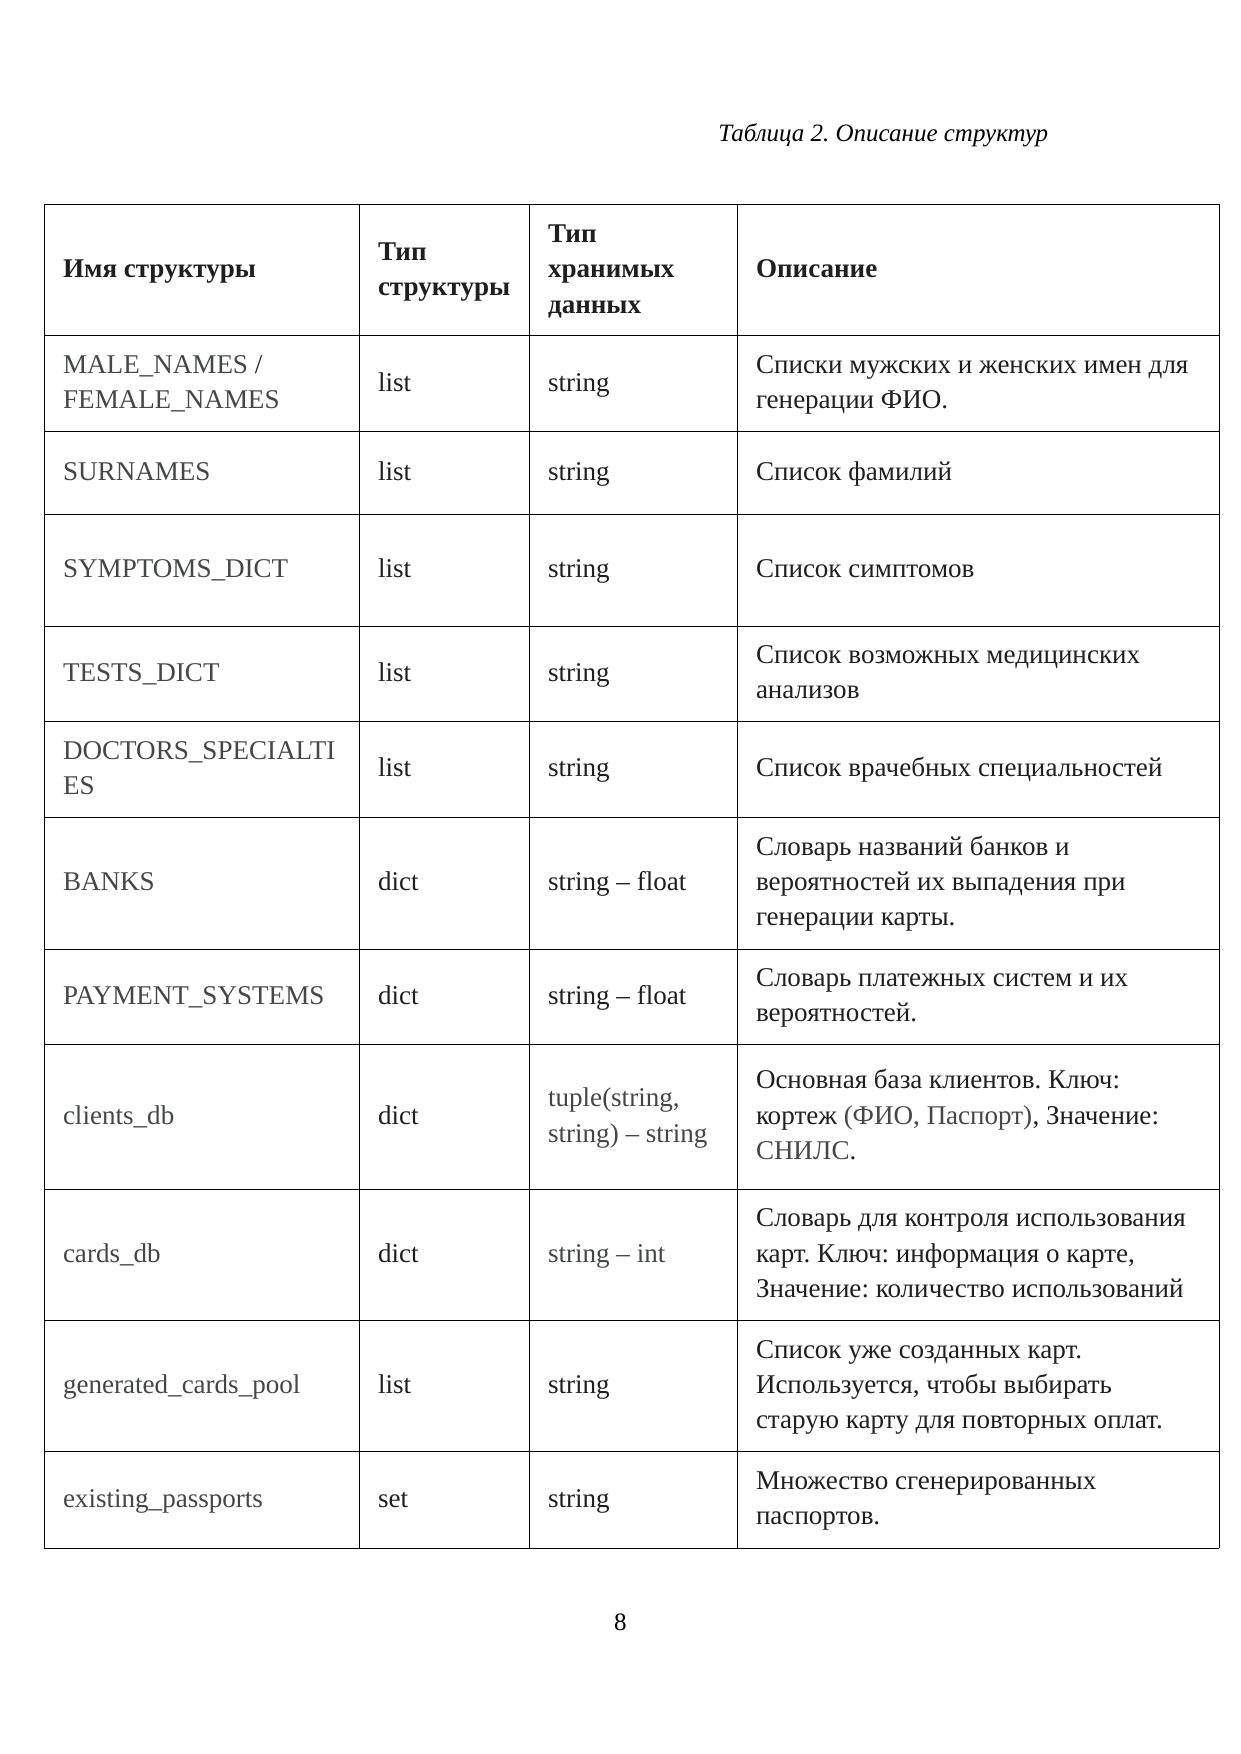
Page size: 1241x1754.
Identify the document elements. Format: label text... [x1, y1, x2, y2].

table_cell dict [360, 1190, 529, 1320]
table_cell dict [360, 950, 529, 1044]
table_cell list [360, 627, 529, 721]
table_cell MALE_NAMES / FEMALE_NAMES [45, 336, 359, 431]
table_cell dict [360, 1045, 529, 1189]
table_cell Словарь названий банков и вероятностей их выпадения при генерации карты. [738, 818, 1219, 948]
table_cell string [530, 722, 737, 817]
table_cell list [360, 1321, 529, 1451]
table_cell Словарь для контроля использования карт. Ключ: информация о карте, Значение: количество использований [738, 1190, 1219, 1320]
table_cell existing_passports [45, 1452, 359, 1547]
table_cell Основная база клиентов. Ключ: кортеж (ФИО, Паспорт), Значение: СНИЛС. [738, 1045, 1219, 1189]
table_cell string – float [530, 818, 737, 948]
table_header Тип хранимых данных [530, 205, 737, 335]
table_cell SYMPTOMS_DICT [45, 515, 359, 626]
table_cell TESTS_DICT [45, 627, 359, 721]
table_cell string [530, 515, 737, 626]
table_cell generated_cards_pool [45, 1321, 359, 1451]
table_cell Словарь платежных систем и их вероятностей. [738, 950, 1219, 1044]
table_cell PAYMENT_SYSTEMS [45, 950, 359, 1044]
table_cell list [360, 722, 529, 817]
table_cell DOCTORS_SPECIALTIES [45, 722, 359, 817]
list Таблица 2. Описание структур [643, 118, 1122, 147]
table_cell clients_db [45, 1045, 359, 1189]
table_cell dict [360, 818, 529, 948]
table_header Тип структуры [360, 205, 529, 335]
table_cell Списки мужских и женских имен для генерации ФИО. [738, 336, 1219, 431]
table_cell string – int [530, 1190, 737, 1320]
table_header Имя структуры [45, 205, 359, 335]
table_cell cards_db [45, 1190, 359, 1320]
table_cell Список уже созданных карт. Используется, чтобы выбирать старую карту для повторных оплат. [738, 1321, 1219, 1451]
table_cell list [360, 432, 529, 514]
table_cell string [530, 336, 737, 431]
table_cell string [530, 1321, 737, 1451]
table_cell set [360, 1452, 529, 1547]
table_cell string [530, 1452, 737, 1547]
table_cell SURNAMES [45, 432, 359, 514]
table_cell string [530, 432, 737, 514]
table_cell string [530, 627, 737, 721]
table_cell string – float [530, 950, 737, 1044]
table_header Описание [738, 205, 1219, 335]
table_cell tuple(string, string) – string [530, 1045, 737, 1189]
table_cell BANKS [45, 818, 359, 948]
table_cell Множество сгенерированных паспортов. [738, 1452, 1219, 1547]
table_cell list [360, 336, 529, 431]
table_cell Список врачебных специальностей [738, 722, 1219, 817]
table_cell Список возможных медицинских анализов [738, 627, 1219, 721]
table_cell Список фамилий [738, 432, 1219, 514]
table_cell list [360, 515, 529, 626]
table_cell Список симптомов [738, 515, 1219, 626]
